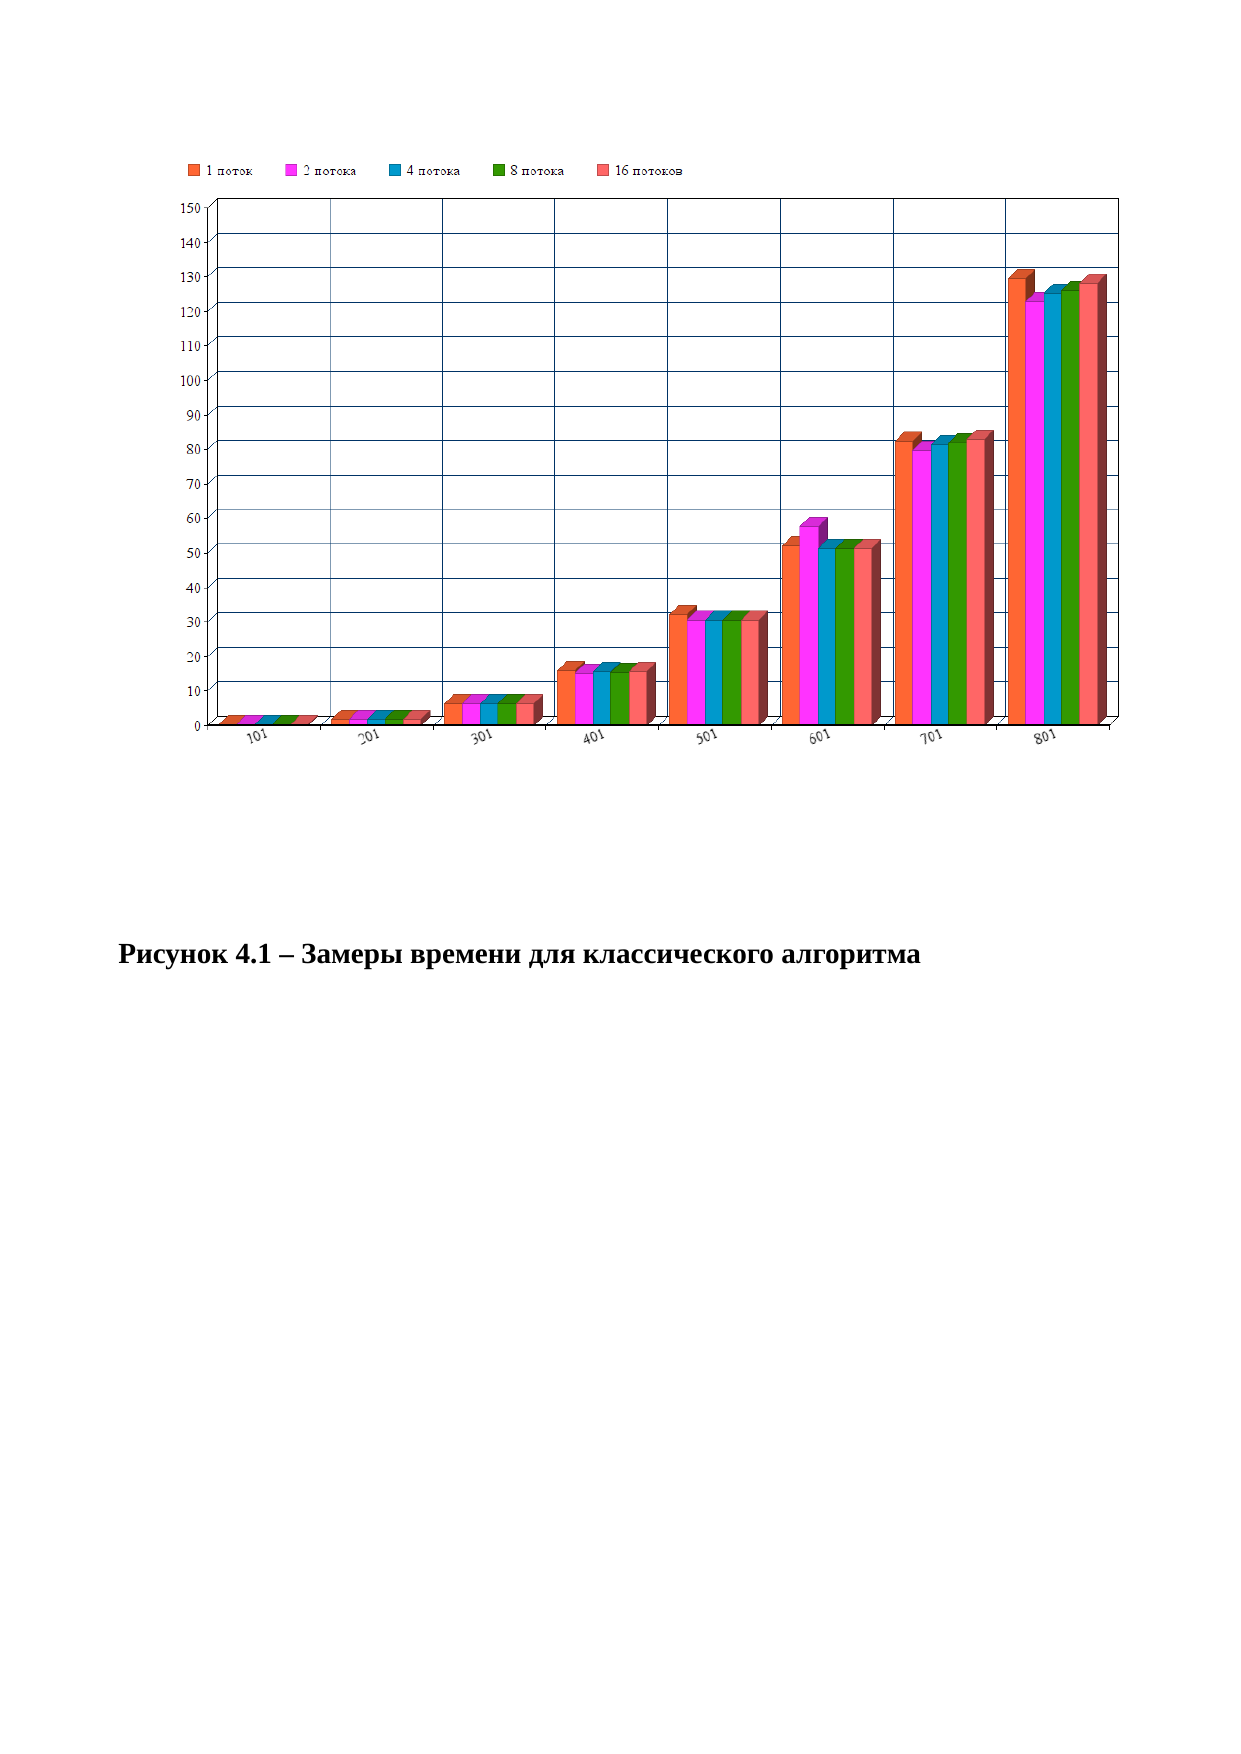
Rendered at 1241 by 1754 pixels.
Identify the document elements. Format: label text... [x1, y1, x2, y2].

text Рисунок 4.1 – Замеры времени для классического алгоритма [118, 936, 1122, 969]
picture [118, 118, 1123, 857]
